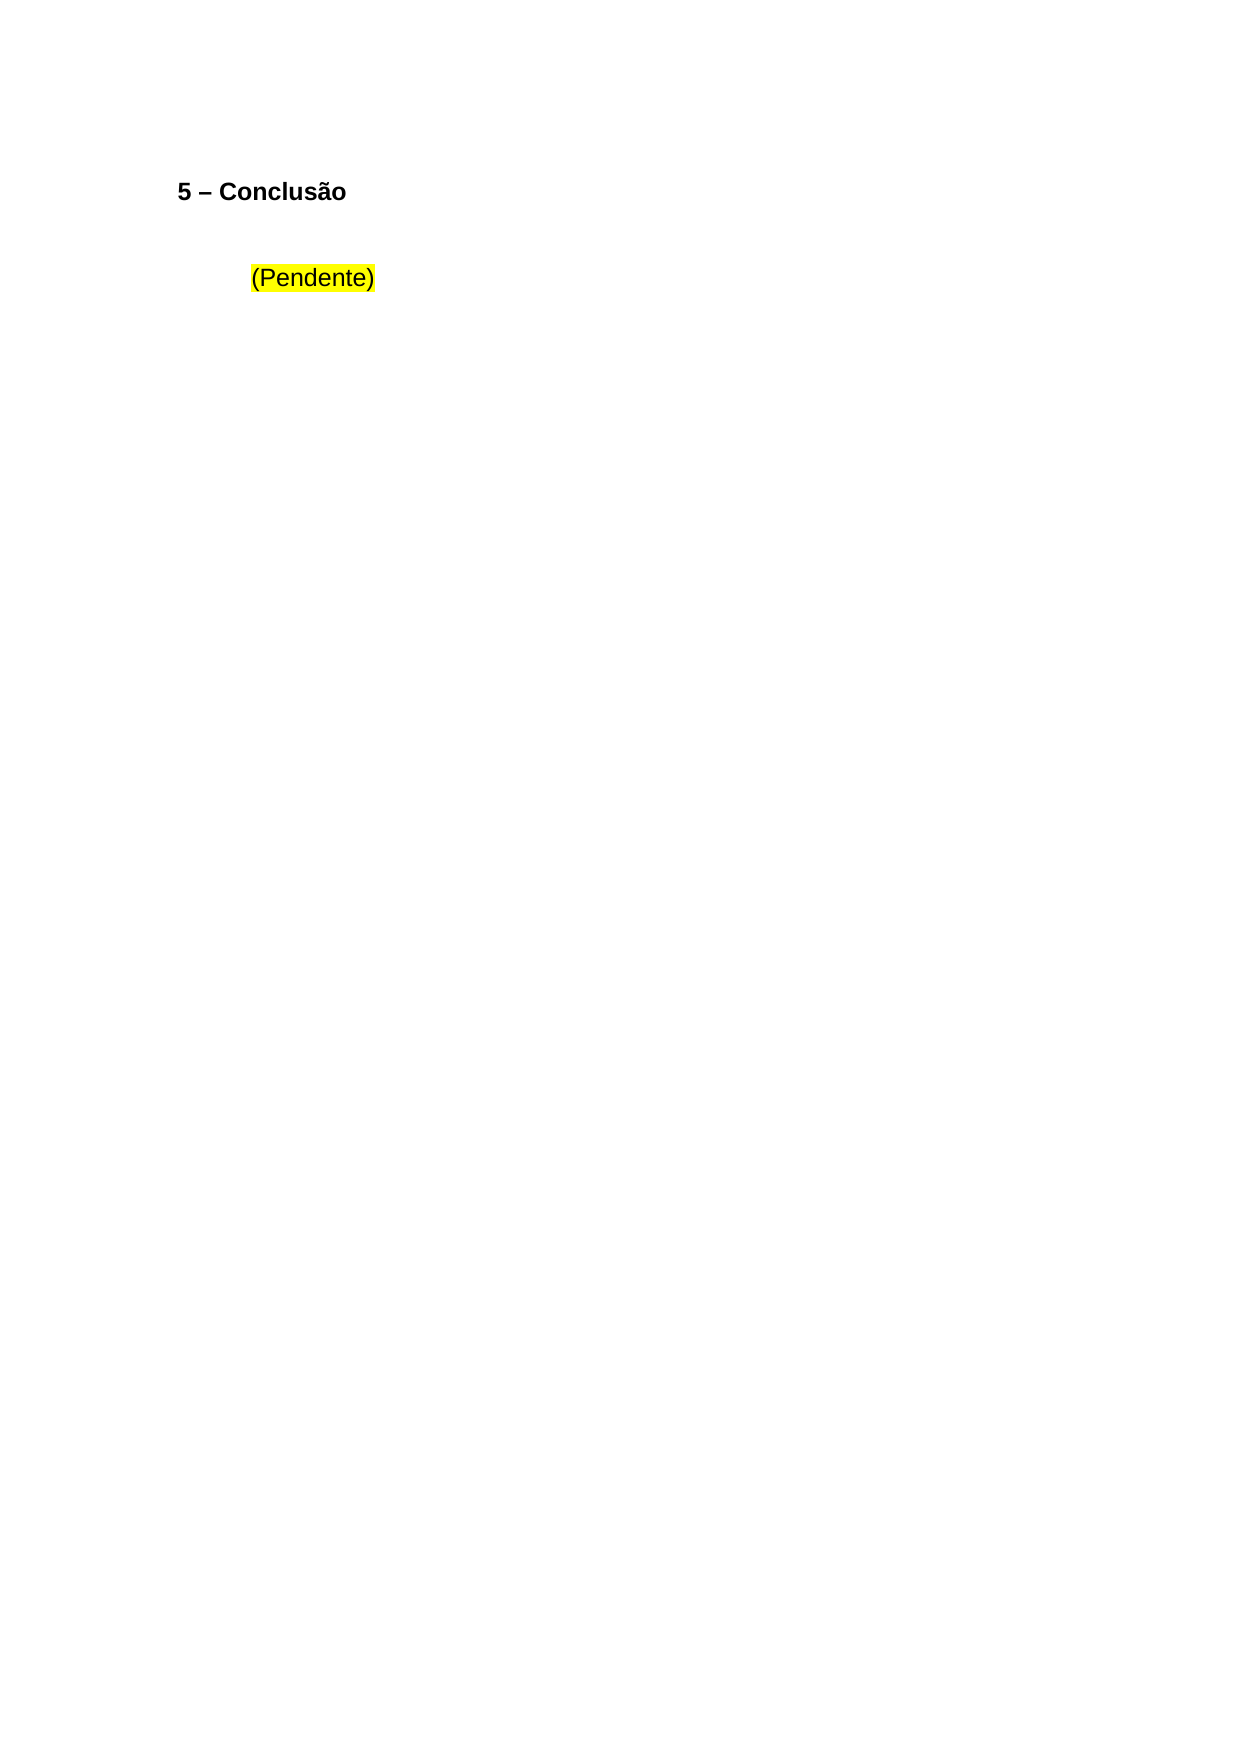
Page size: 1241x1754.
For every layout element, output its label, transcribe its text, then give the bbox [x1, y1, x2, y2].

subtitle 5 – Conclusão [177, 177, 1122, 206]
text (Pendente) [177, 263, 1122, 292]
